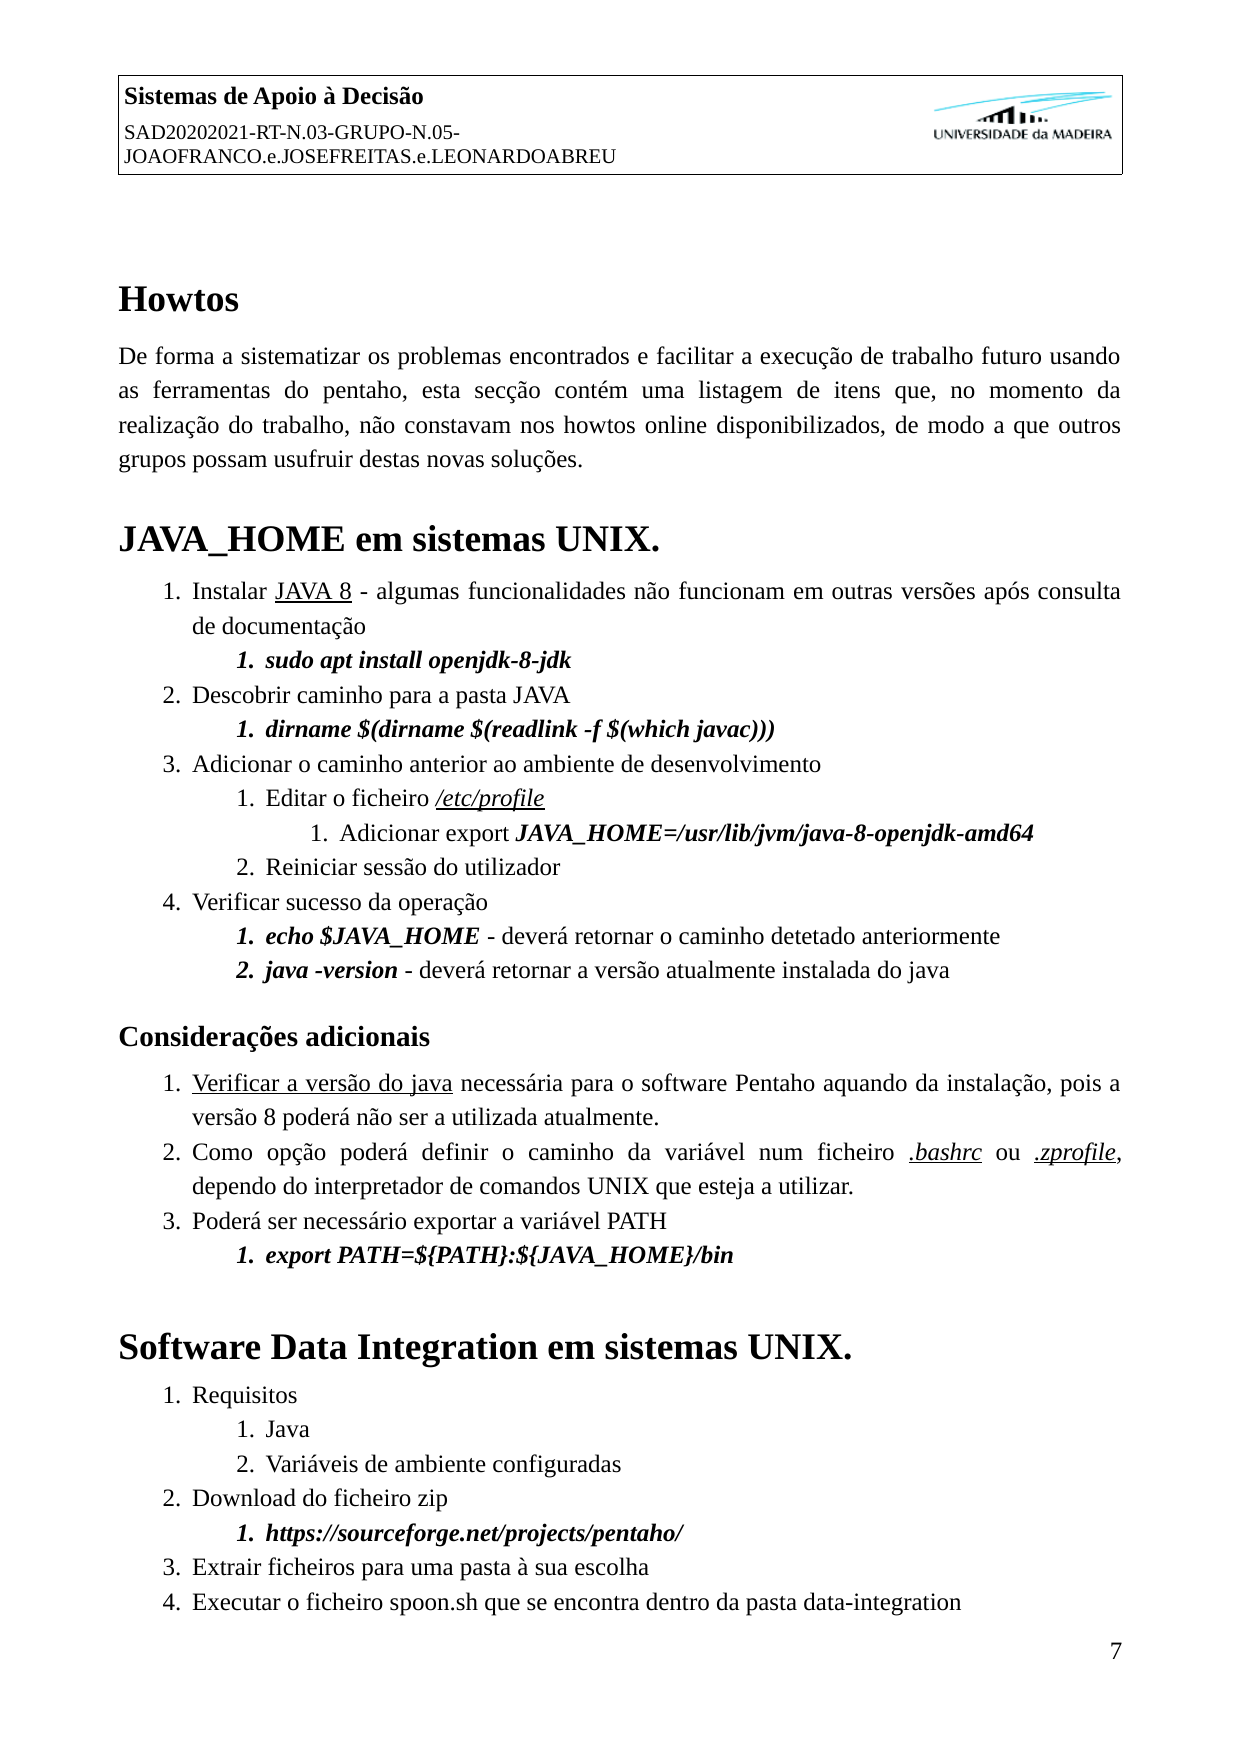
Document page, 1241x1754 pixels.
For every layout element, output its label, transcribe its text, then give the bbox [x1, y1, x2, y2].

list Extrair ficheiros para uma pasta à sua escolha [162, 1552, 1122, 1581]
list Variáveis de ambiente configuradas [236, 1449, 1122, 1478]
list Java [236, 1414, 1122, 1443]
list java -version - deverá retornar a versão atualmente instalada do java [236, 956, 1122, 984]
list Executar o ficheiro spoon.sh que se encontra dentro da pasta data-integration [162, 1587, 1122, 1616]
subtitle Software Data Integration em sistemas UNIX. [118, 1324, 1122, 1367]
picture [919, 80, 1120, 146]
list Adicionar o caminho anterior ao ambiente de desenvolvimento [162, 749, 1122, 777]
list Instalar JAVA 8 - algumas funcionalidades não funcionam em outras versões após consulta de documentação [162, 576, 1122, 639]
list echo $JAVA_HOME - deverá retornar o caminho detetado anteriormente [236, 921, 1122, 950]
list Editar o ficheiro /etc/profile [236, 783, 1122, 812]
list Download do ficheiro zip [162, 1483, 1122, 1512]
list Verificar sucesso da operação [162, 887, 1122, 915]
list dirname $(dirname $(readlink -f $(which javac))) [236, 714, 1122, 743]
subtitle Howtos [118, 277, 1122, 320]
list export PATH=${PATH}:${JAVA_HOME}/bin [236, 1240, 1122, 1269]
subtitle Considerações adicionais [118, 1019, 1122, 1053]
list Verificar a versão do java necessária para o software Pentaho aquando da instalação, pois a versão 8 poderá não ser a utilizada atualmente. [162, 1068, 1122, 1131]
list Requisitos [162, 1380, 1122, 1409]
list Poderá ser necessário exportar a variável PATH [162, 1206, 1122, 1234]
list Adicionar export JAVA_HOME=/usr/lib/jvm/java-8-openjdk-amd64 [309, 818, 1122, 846]
list Descobrir caminho para a pasta JAVA [162, 680, 1122, 708]
list https://sourceforge.net/projects/pentaho/ [236, 1518, 1122, 1547]
text De forma a sistematizar os problemas encontrados e facilitar a execução de trabalho futuro usando as ferramentas do pentaho, esta secção contém uma listagem de itens que, no momento da realização do trabalho, não constavam nos howtos online disponibilizados, de modo a que outros grupos possam usufruir destas novas soluções. [118, 341, 1122, 473]
list sudo apt install openjdk-8-jdk [236, 645, 1122, 674]
list Reiniciar sessão do utilizador [236, 852, 1122, 881]
list Como opção poderá definir o caminho da variável num ficheiro .bashrc ou .zprofile, dependo do interpretador de comandos UNIX que esteja a utilizar. [162, 1137, 1122, 1200]
subtitle JAVA_HOME em sistemas UNIX. [118, 516, 1122, 559]
